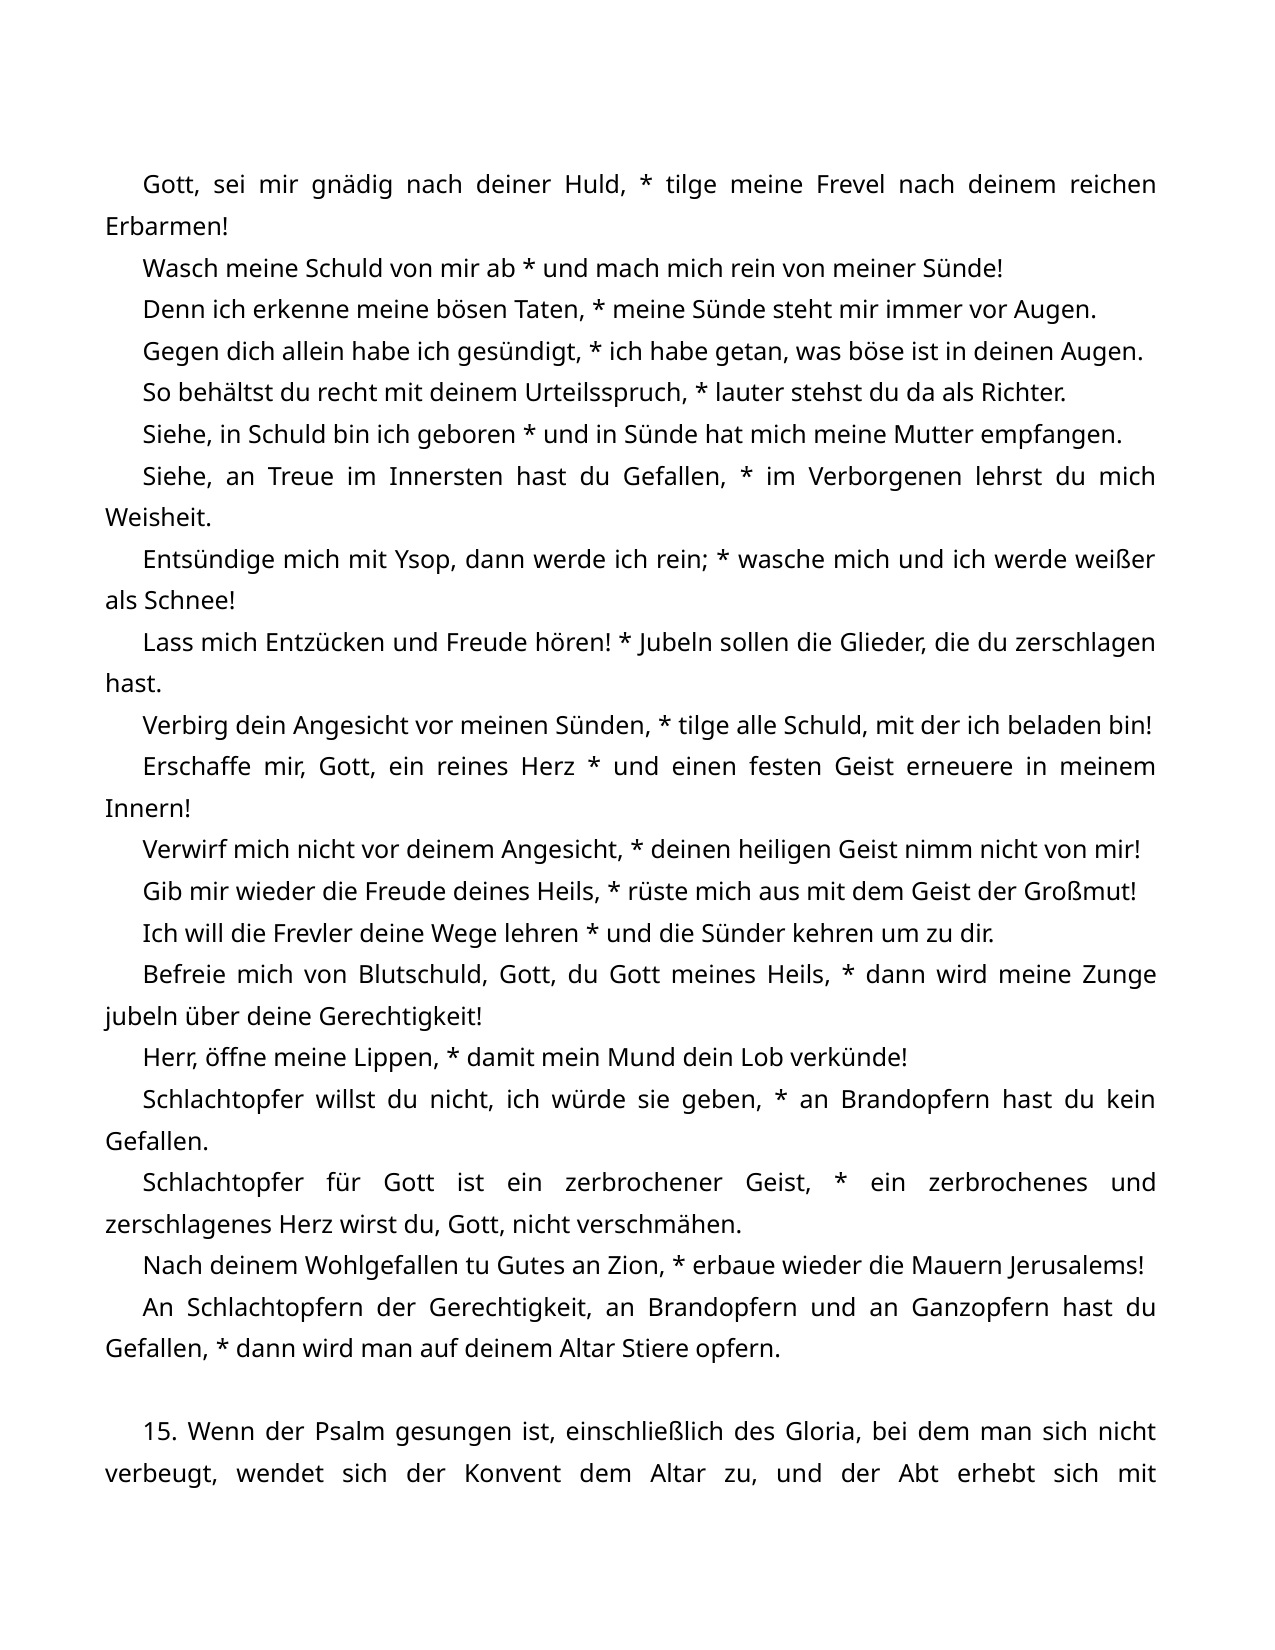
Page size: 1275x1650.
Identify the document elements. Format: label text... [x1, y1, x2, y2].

text Schlachtopfer willst du nicht, ich würde sie geben, * an Brandopfern hast du kein Gefallen. [105, 1074, 1158, 1157]
text Gott, sei mir gnädig nach deiner Huld, * tilge meine Frevel nach deinem reichen Erbarmen! [105, 160, 1158, 243]
text Siehe, an Treue im Innersten hast du Gefallen, * im Verborgenen lehrst du mich Weisheit. [105, 451, 1158, 534]
text Herr, öffne meine Lippen, * damit mein Mund dein Lob verkünde! [105, 1032, 1158, 1074]
text Nach deinem Wohlgefallen tu Gutes an Zion, * erbaue wieder die Mauern Jerusalems! [105, 1240, 1158, 1282]
text Verbirg dein Angesicht vor meinen Sünden, * tilge alle Schuld, mit der ich beladen bin! [105, 700, 1158, 742]
text So behältst du recht mit deinem Urteilsspruch, * lauter stehst du da als Richter. [105, 367, 1158, 409]
text Gib mir wieder die Freude deines Heils, * rüste mich aus mit dem Geist der Großmut! [105, 866, 1158, 908]
text Wasch meine Schuld von mir ab * und mach mich rein von meiner Sünde! [105, 243, 1158, 284]
text Befreie mich von Blutschuld, Gott, du Gott meines Heils, * dann wird meine Zunge jubeln über deine Gerechtigkeit! [105, 949, 1158, 1032]
text Verwirf mich nicht vor deinem Angesicht, * deinen heiligen Geist nimm nicht von mir! [105, 825, 1158, 866]
text Lass mich Entzücken und Freude hören! * Jubeln sollen die Glieder, die du zerschlagen hast. [105, 617, 1158, 700]
text Ich will die Frevler deine Wege lehren * und die Sünder kehren um zu dir. [105, 908, 1158, 949]
text Siehe, in Schuld bin ich geboren * und in Sünde hat mich meine Mutter empfangen. [105, 409, 1158, 451]
text Denn ich erkenne meine bösen Taten, * meine Sünde steht mir immer vor Augen. [105, 284, 1158, 326]
text Schlachtopfer für Gott ist ein zerbrochener Geist, * ein zerbrochenes und zerschlagenes Herz wirst du, Gott, nicht verschmähen. [105, 1157, 1158, 1240]
text Entsündige mich mit Ysop, dann werde ich rein; * wasche mich und ich werde weißer als Schnee! [105, 534, 1158, 617]
text An Schlachtopfern der Gerechtigkeit, an Brandopfern und an Ganzopfern hast du Gefallen, * dann wird man auf deinem Altar Stiere opfern. [105, 1282, 1158, 1365]
text Gegen dich allein habe ich gesündigt, * ich habe getan, was böse ist in deinen Augen. [105, 326, 1158, 367]
text 15. Wenn der Psalm gesungen ist, einschließlich des Gloria, bei dem man sich nicht verbeugt, wendet sich der Konvent dem Altar zu, und der Abt erhebt sich mit [105, 1407, 1158, 1490]
text Erschaffe mir, Gott, ein reines Herz * und einen festen Geist erneuere in meinem Innern! [105, 742, 1158, 825]
